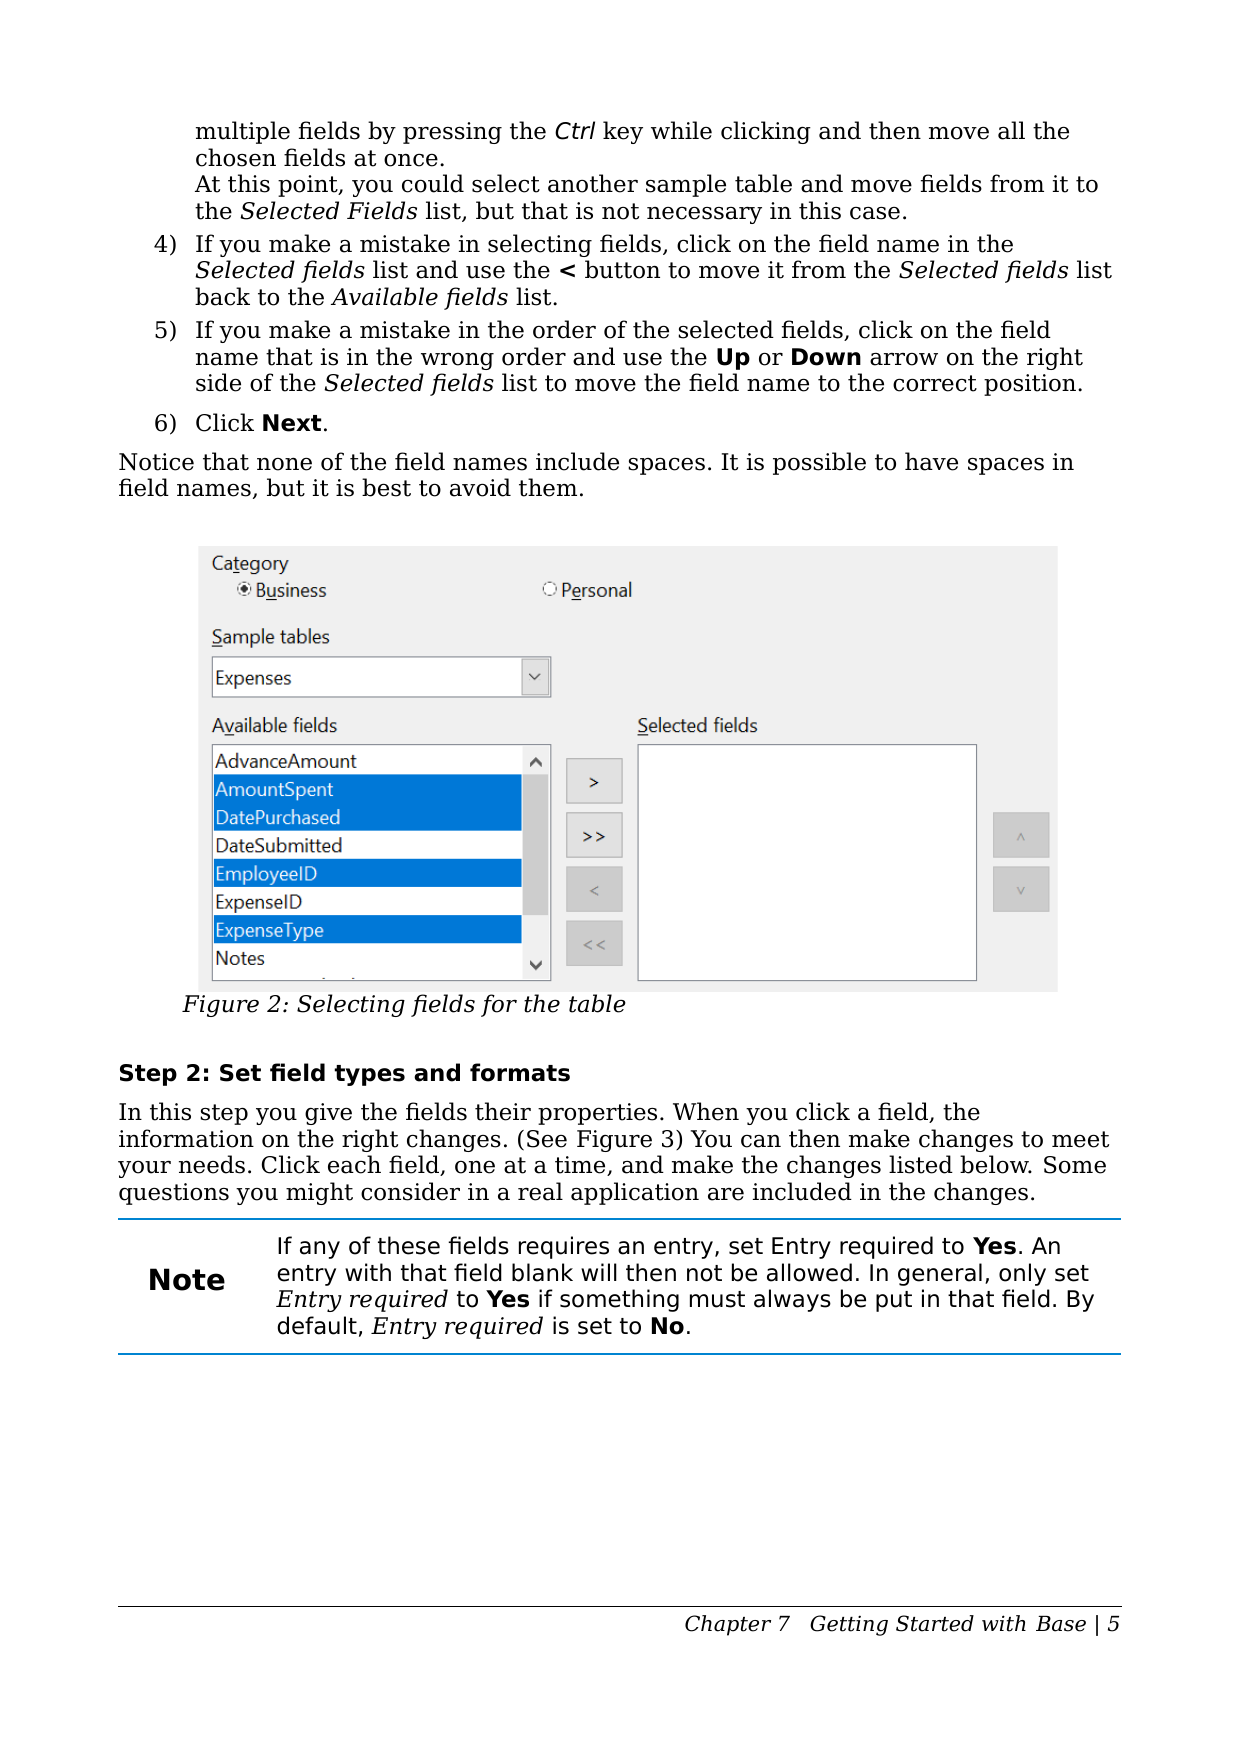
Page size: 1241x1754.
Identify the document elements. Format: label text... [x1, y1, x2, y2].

text Notice that none of the field names include spaces. It is possible to have spaces in field names, but it is best to avoid them. [118, 449, 1122, 502]
list multiple fields by pressing the Ctrl key while clicking and then move all the chosen fields at once. At this point, you could select another sample table and move fields from it to the Selected Fields list, but that is not necessary in this case. [177, 118, 1122, 225]
table_header If any of these fields requires an entry, set Entry required to Yes. An entry with that field blank will then not be allowed. In general, only set Entry required to Yes if something must always be put in that field. By default, Entry required is set to No. [255, 1220, 1121, 1353]
list Click Next. [177, 410, 1122, 436]
picture [198, 546, 1058, 992]
text Step 2: Set field types and formats [118, 1060, 1122, 1087]
text In this step you give the fields their properties. When you click a field, the information on the right changes. (See Figure 3) You can then make changes to meet your needs. Click each field, one at a time, and make the changes listed below. Some questions you might consider in a real application are included in the changes. [118, 1099, 1122, 1206]
list If you make a mistake in the order of the selected fields, click on the field name that is in the wrong order and use the Up or Down arrow on the right side of the Selected fields list to move the field name to the correct position. [177, 317, 1122, 397]
text Figure 2: Selecting fields for the table [183, 547, 1058, 1018]
list If you make a mistake in selecting fields, click on the field name in the Selected fields list and use the < button to move it from the Selected fields list back to the Available fields list. [177, 231, 1122, 311]
table_header Note [118, 1220, 255, 1353]
